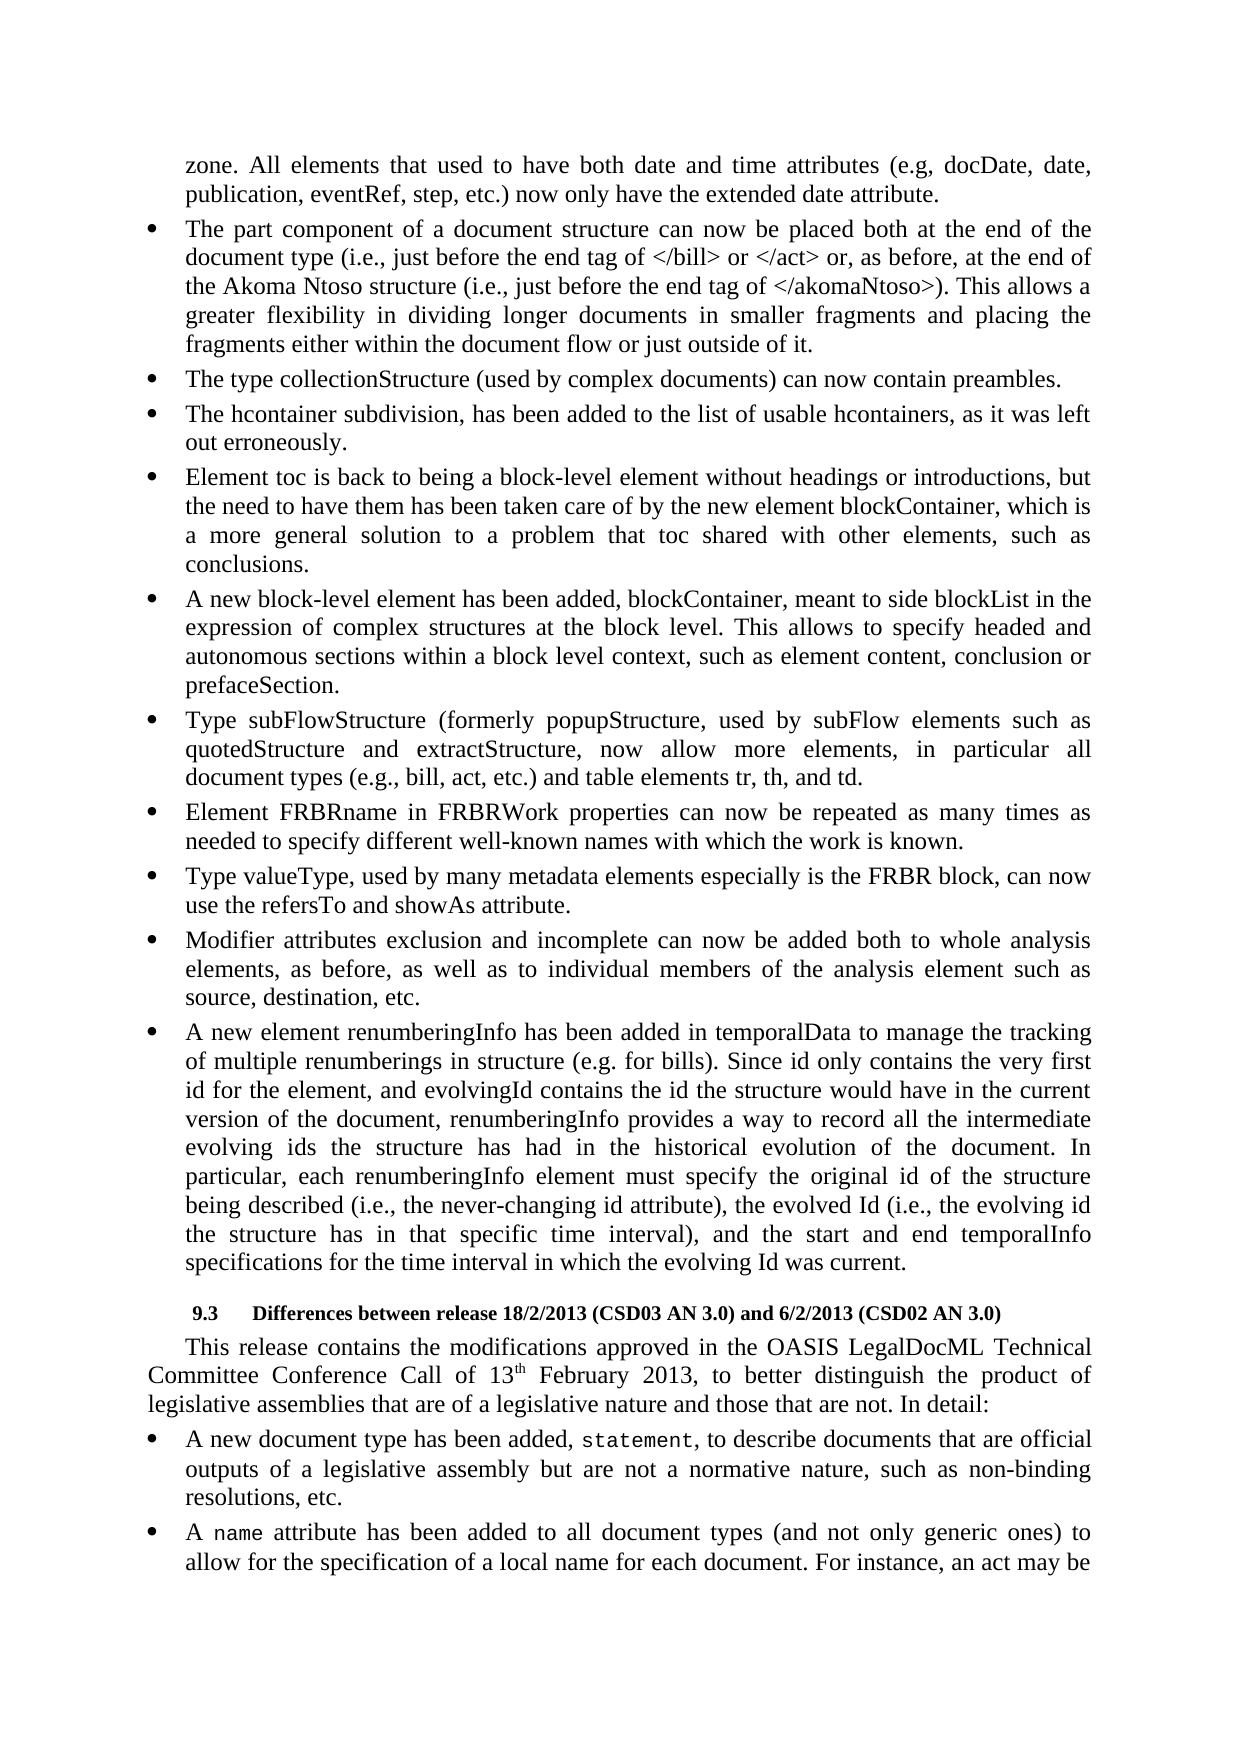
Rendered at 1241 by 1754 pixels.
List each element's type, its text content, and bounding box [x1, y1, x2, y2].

subtitle Differences between release 18/2/2013 (CSD03 AN 3.0) and 6/2/2013 (CSD02 AN 3.0) [192, 1301, 1092, 1325]
list A new document type has been added, statement, to describe documents that are official outputs of a legislative assembly but are not a normative nature, such as non-binding resolutions, etc. [148, 1424, 1092, 1511]
list Type valueType, used by many metadata elements especially is the FRBR block, can now use the refersTo and showAs attribute. [148, 861, 1092, 919]
list A new element renumberingInfo has been added in temporalData to manage the tracking of multiple renumberings in structure (e.g. for bills). Since id only contains the very first id for the element, and evolvingId contains the id the structure would have in the current version of the document, renumberingInfo provides a way to record all the intermediate evolving ids the structure has had in the historical evolution of the document. In particular, each renumberingInfo element must specify the original id of the structure being described (i.e., the never-changing id attribute), the evolved Id (i.e., the evolving id the structure has in that specific time interval), and the start and end temporalInfo specifications for the time interval in which the evolving Id was current. [148, 1017, 1092, 1276]
list A new block-level element has been added, blockContainer, meant to side blockList in the expression of complex structures at the block level. This allows to specify headed and autonomous sections within a block level context, such as element content, conclusion or prefaceSection. [148, 584, 1092, 699]
list A name attribute has been added to all document types (and not only generic ones) to allow for the specification of a local name for each document. For instance, an act may be [148, 1517, 1092, 1576]
list Type subFlowStructure (formerly popupStructure, used by subFlow elements such as quotedStructure and extractStructure, now allow more elements, in particular all document types (e.g., bill, act, etc.) and table elements tr, th, and td. [148, 705, 1092, 791]
text This release contains the modifications approved in the OASIS LegalDocML Technical Committee Conference Call of 13th February 2013, to better distinguish the product of legislative assemblies that are of a legislative nature and those that are not. In detail: [148, 1332, 1092, 1418]
list zone. All elements that used to have both date and time attributes (e.g, docDate, date, publication, eventRef, step, etc.) now only have the extended date attribute. [148, 150, 1092, 207]
list The hcontainer subdivision, has been added to the list of usable hcontainers, as it was left out erroneously. [148, 399, 1092, 456]
list Element FRBRname in FRBRWork properties can now be repeated as many times as needed to specify different well-known names with which the work is known. [148, 797, 1092, 855]
list The part component of a document structure can now be placed both at the end of the document type (i.e., just before the end tag of </bill> or </act> or, as before, at the end of the Akoma Ntoso structure (i.e., just before the end tag of </akomaNtoso>). This allows a greater flexibility in dividing longer documents in smaller fragments and placing the fragments either within the document flow or just outside of it. [148, 214, 1092, 357]
list Element toc is back to being a block-level element without headings or introductions, but the need to have them has been taken care of by the new element blockContainer, which is a more general solution to a problem that toc shared with other elements, such as conclusions. [148, 462, 1092, 577]
list Modifier attributes exclusion and incomplete can now be added both to whole analysis elements, as before, as well as to individual members of the analysis element such as source, destination, etc. [148, 925, 1092, 1011]
list The type collectionStructure (used by complex documents) can now contain preambles. [148, 364, 1092, 392]
